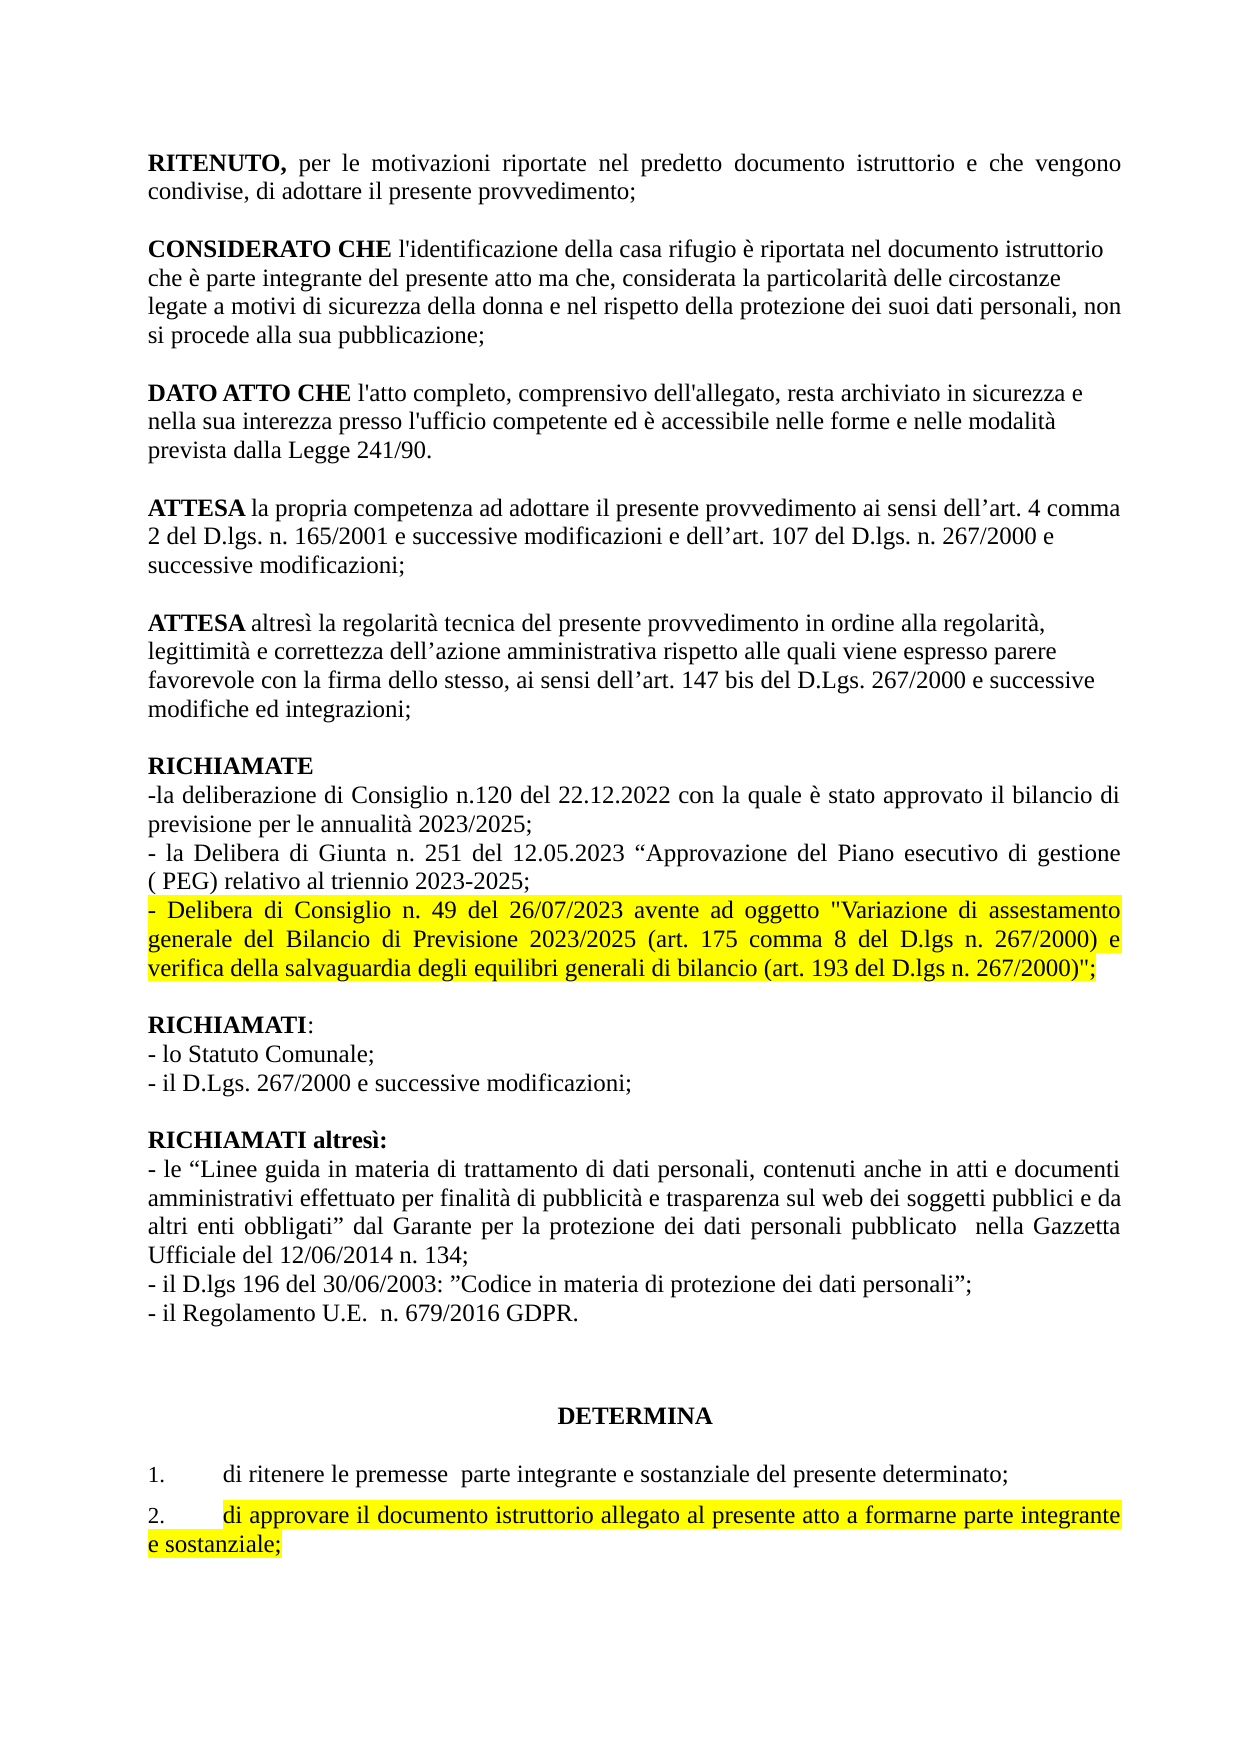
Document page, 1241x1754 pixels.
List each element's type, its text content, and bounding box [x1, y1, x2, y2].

text DATO ATTO CHE l'atto completo, comprensivo dell'allegato, resta archiviato in sicurezza e nella sua interezza presso l'ufficio competente ed è accessibile nelle forme e nelle modalità prevista dalla Legge 241/90. [148, 378, 1122, 464]
text -la deliberazione di Consiglio n.120 del 22.12.2022 con la quale è stato approvato il bilancio di previsione per le annualità 2023/2025; [148, 780, 1122, 838]
text - le “Linee guida in materia di trattamento di dati personali, contenuti anche in atti e documenti amministrativi effettuato per finalità di pubblicità e trasparenza sul web dei soggetti pubblici e da altri enti obbligati” dal Garante per la protezione dei dati personali pubblicato nella Gazzetta Ufficiale del 12/06/2014 n. 134; [148, 1154, 1122, 1269]
text RICHIAMATI altresì: [148, 1125, 1122, 1154]
text - Delibera di Consiglio n. 49 del 26/07/2023 avente ad oggetto "Variazione di assestamento generale del Bilancio di Previsione 2023/2025 (art. 175 comma 8 del D.lgs n. 267/2000) e verifica della salvaguardia degli equilibri generali di bilancio (art. 193 del D.lgs n. 267/2000)"; [148, 895, 1122, 981]
text - il D.Lgs. 267/2000 e successive modificazioni; [148, 1068, 1122, 1096]
text - lo Statuto Comunale; [148, 1039, 1122, 1068]
text - il Regolamento U.E. n. 679/2016 GDPR. [148, 1298, 1122, 1326]
text - il D.lgs 196 del 30/06/2003: ”Codice in materia di protezione dei dati personali”; [148, 1269, 1122, 1298]
text RICHIAMATI: [148, 1010, 1122, 1039]
list di ritenere le premesse parte integrante e sostanziale del presente determinato; [148, 1459, 1122, 1488]
text - la Delibera di Giunta n. 251 del 12.05.2023 “Approvazione del Piano esecutivo di gestione ( PEG) relativo al triennio 2023-2025; [148, 838, 1122, 895]
text ATTESA altresì la regolarità tecnica del presente provvedimento in ordine alla regolarità, legittimità e correttezza dell’azione amministrativa rispetto alle quali viene espresso parere favorevole con la firma dello stesso, ai sensi dell’art. 147 bis del D.Lgs. 267/2000 e successive modifiche ed integrazioni; [148, 608, 1122, 723]
list di approvare il documento istruttorio allegato al presente atto a formarne parte integrante e sostanziale; [148, 1500, 1122, 1558]
text RITENUTO, per le motivazioni riportate nel predetto documento istruttorio e che vengono condivise, di adottare il presente provvedimento; [148, 148, 1122, 205]
text ATTESA la propria competenza ad adottare il presente provvedimento ai sensi dell’art. 4 comma 2 del D.lgs. n. 165/2001 e successive modificazioni e dell’art. 107 del D.lgs. n. 267/2000 e successive modificazioni; [148, 493, 1122, 579]
text RICHIAMATE [148, 751, 1122, 780]
text CONSIDERATO CHE l'identificazione della casa rifugio è riportata nel documento istruttorio che è parte integrante del presente atto ma che, considerata la particolarità delle circostanze legate a motivi di sicurezza della donna e nel rispetto della protezione dei suoi dati personali, non si procede alla sua pubblicazione; [148, 234, 1122, 349]
text DETERMINA [148, 1401, 1122, 1430]
